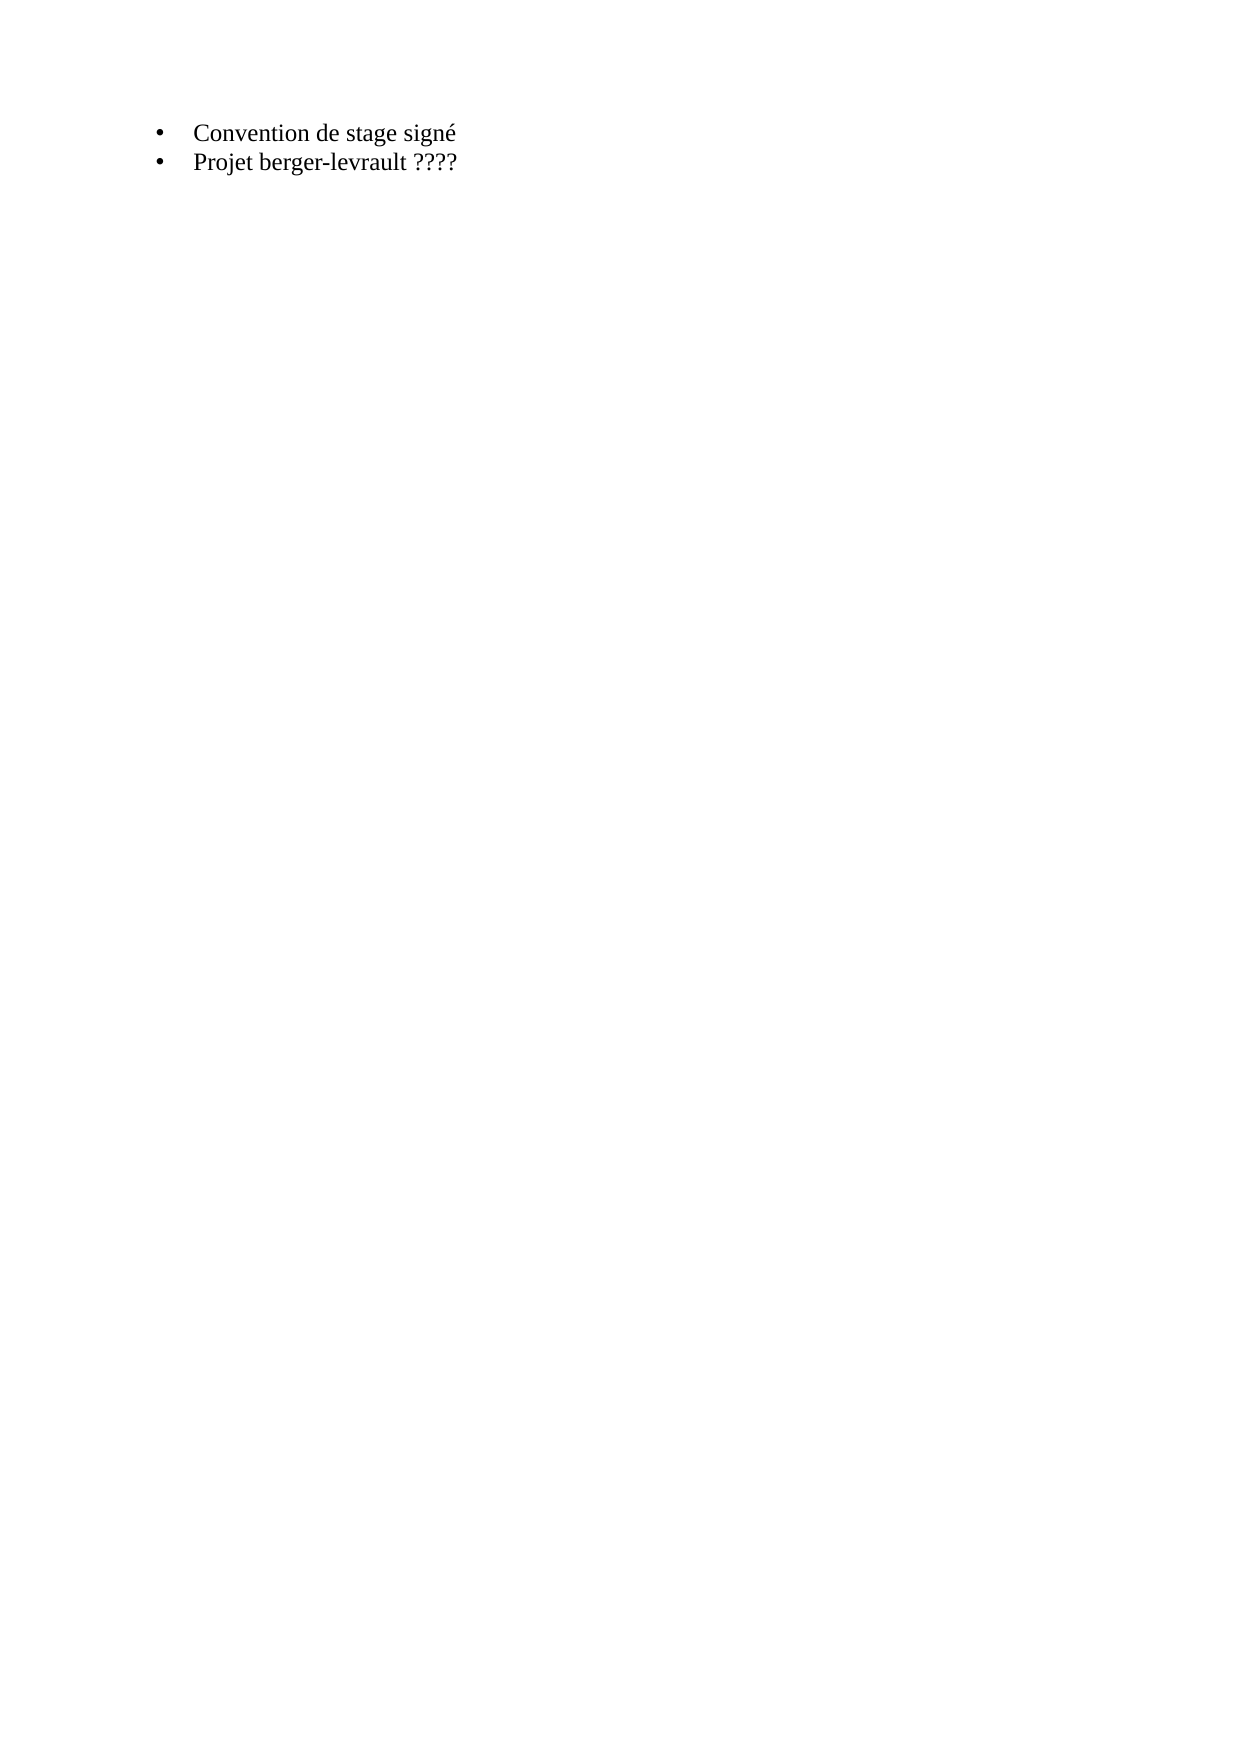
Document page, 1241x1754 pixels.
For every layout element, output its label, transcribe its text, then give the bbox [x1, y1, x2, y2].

list Projet berger-levrault ???? [156, 147, 1122, 176]
list Convention de stage signé [156, 118, 1122, 147]
